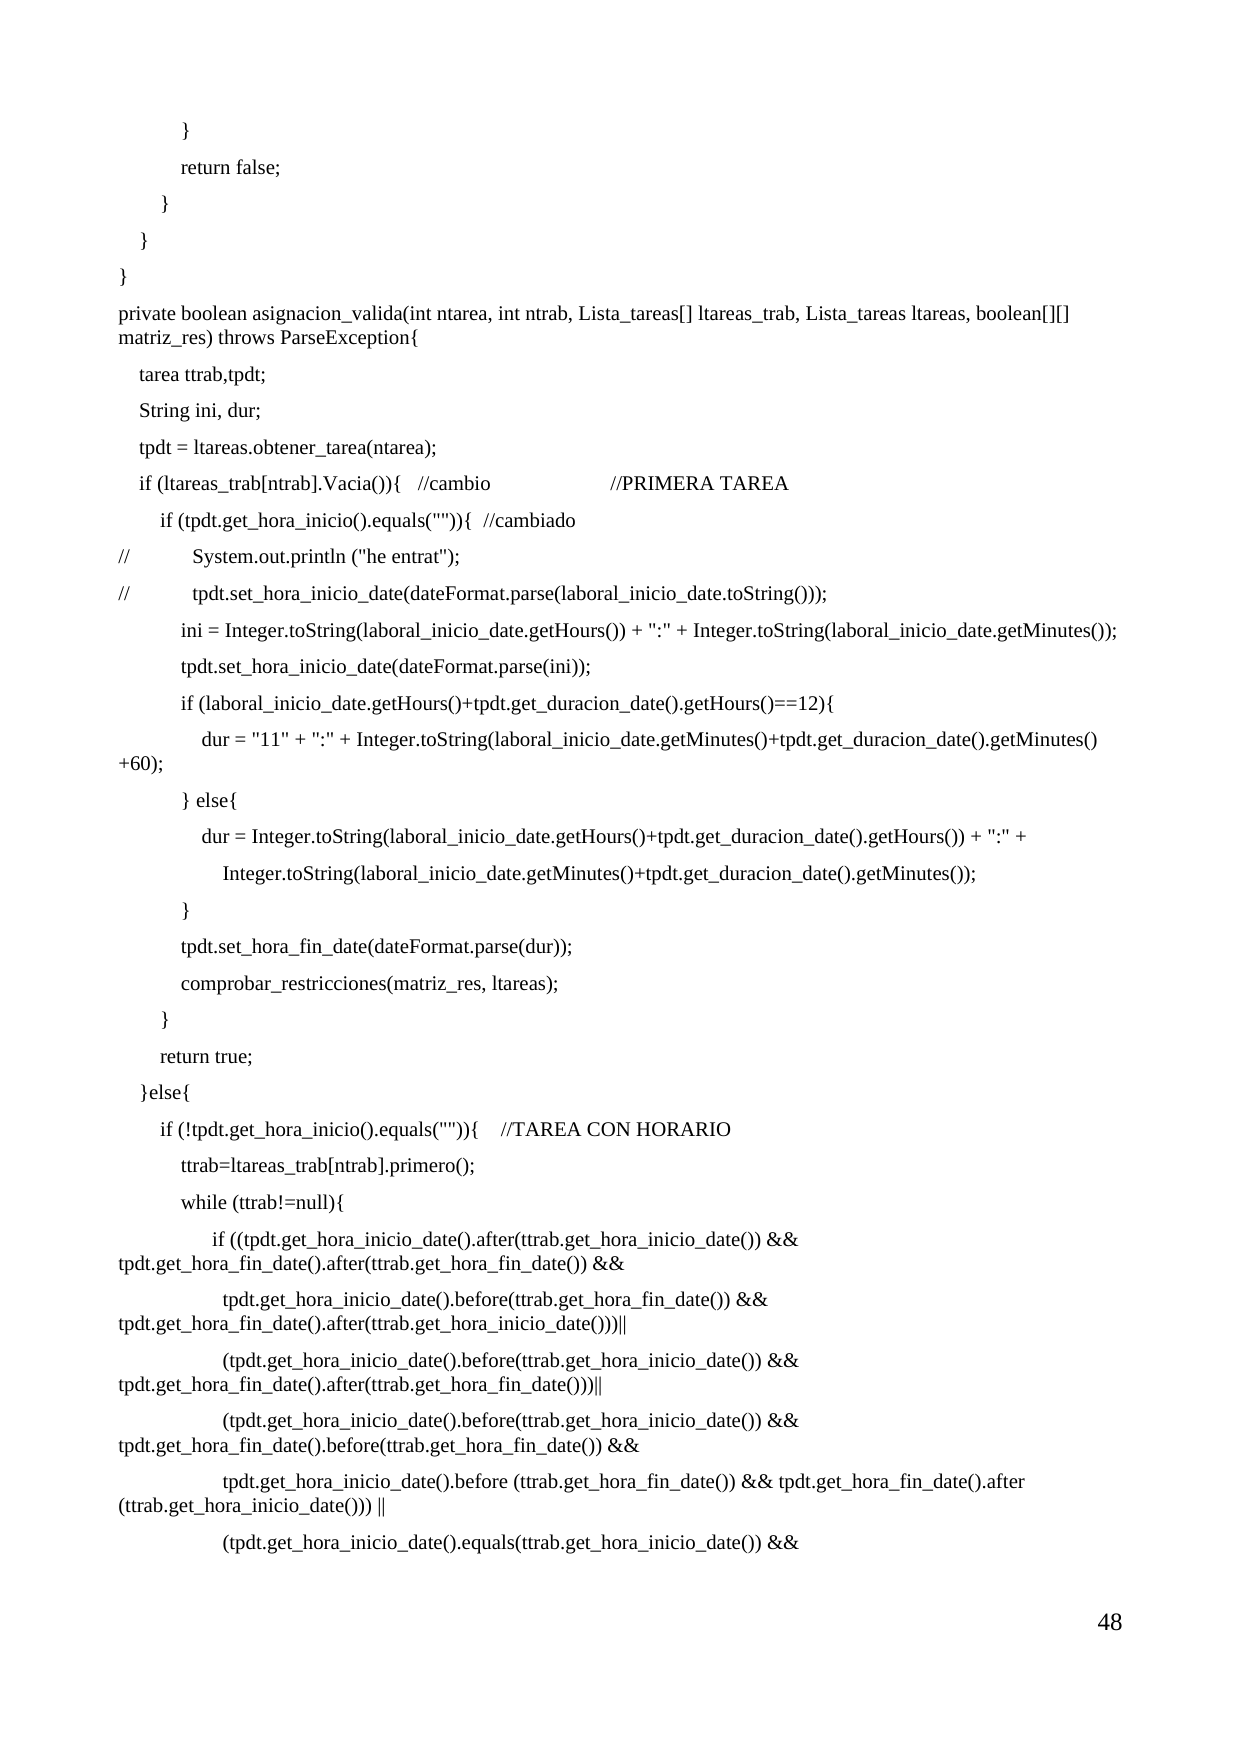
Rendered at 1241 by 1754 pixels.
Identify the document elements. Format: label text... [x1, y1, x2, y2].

text } [118, 191, 1122, 215]
text } [118, 1007, 1122, 1031]
text while (ttrab!=null){ [118, 1190, 1122, 1214]
text dur = Integer.toString(laboral_inicio_date.getHours()+tpdt.get_duracion_date().getHours()) + ":" + [118, 824, 1122, 848]
text tarea ttrab,tpdt; [118, 362, 1122, 386]
text (tpdt.get_hora_inicio_date().equals(ttrab.get_hora_inicio_date()) && [118, 1530, 1122, 1554]
text ttrab=ltareas_trab[ntrab].primero(); [118, 1153, 1122, 1177]
text if (!tpdt.get_hora_inicio().equals("")){ //TAREA CON HORARIO [118, 1117, 1122, 1141]
text Integer.toString(laboral_inicio_date.getMinutes()+tpdt.get_duracion_date().getMinutes()); [118, 861, 1122, 885]
text if ((tpdt.get_hora_inicio_date().after(ttrab.get_hora_inicio_date()) && tpdt.get_hora_fin_date().after(ttrab.get_hora_fin_date()) && [118, 1227, 1122, 1275]
text } else{ [118, 788, 1122, 812]
text private boolean asignacion_valida(int ntarea, int ntrab, Lista_tareas[] ltareas_trab, Lista_tareas ltareas, boolean[][] matriz_res) throws ParseException{ [118, 301, 1122, 349]
text }else{ [118, 1080, 1122, 1104]
text comprobar_restricciones(matriz_res, ltareas); [118, 971, 1122, 995]
text if (tpdt.get_hora_inicio().equals("")){ //cambiado [118, 508, 1122, 532]
text // tpdt.set_hora_inicio_date(dateFormat.parse(laboral_inicio_date.toString())); [118, 581, 1122, 605]
text } [118, 228, 1122, 252]
text tpdt = ltareas.obtener_tarea(ntarea); [118, 435, 1122, 459]
text return true; [118, 1044, 1122, 1068]
text tpdt.set_hora_fin_date(dateFormat.parse(dur)); [118, 934, 1122, 958]
text dur = "11" + ":" + Integer.toString(laboral_inicio_date.getMinutes()+tpdt.get_duracion_date().getMinutes()+60); [118, 727, 1122, 775]
text (tpdt.get_hora_inicio_date().before(ttrab.get_hora_inicio_date()) && tpdt.get_hora_fin_date().before(ttrab.get_hora_fin_date()) && [118, 1408, 1122, 1457]
text } [118, 118, 1122, 142]
text tpdt.set_hora_inicio_date(dateFormat.parse(ini)); [118, 654, 1122, 678]
text tpdt.get_hora_inicio_date().before (ttrab.get_hora_fin_date()) && tpdt.get_hora_fin_date().after (ttrab.get_hora_inicio_date())) || [118, 1469, 1122, 1517]
text String ini, dur; [118, 398, 1122, 422]
text // System.out.println ("he entrat"); [118, 544, 1122, 568]
text } [118, 264, 1122, 288]
text (tpdt.get_hora_inicio_date().before(ttrab.get_hora_inicio_date()) && tpdt.get_hora_fin_date().after(ttrab.get_hora_fin_date()))|| [118, 1348, 1122, 1396]
text ini = Integer.toString(laboral_inicio_date.getHours()) + ":" + Integer.toString(laboral_inicio_date.getMinutes()); [118, 617, 1122, 642]
text if (laboral_inicio_date.getHours()+tpdt.get_duracion_date().getHours()==12){ [118, 691, 1122, 715]
text return false; [118, 155, 1122, 179]
text tpdt.get_hora_inicio_date().before(ttrab.get_hora_fin_date()) && tpdt.get_hora_fin_date().after(ttrab.get_hora_inicio_date()))|| [118, 1287, 1122, 1335]
text } [118, 897, 1122, 922]
text if (ltareas_trab[ntrab].Vacia()){ //cambio //PRIMERA TAREA [118, 471, 1122, 495]
